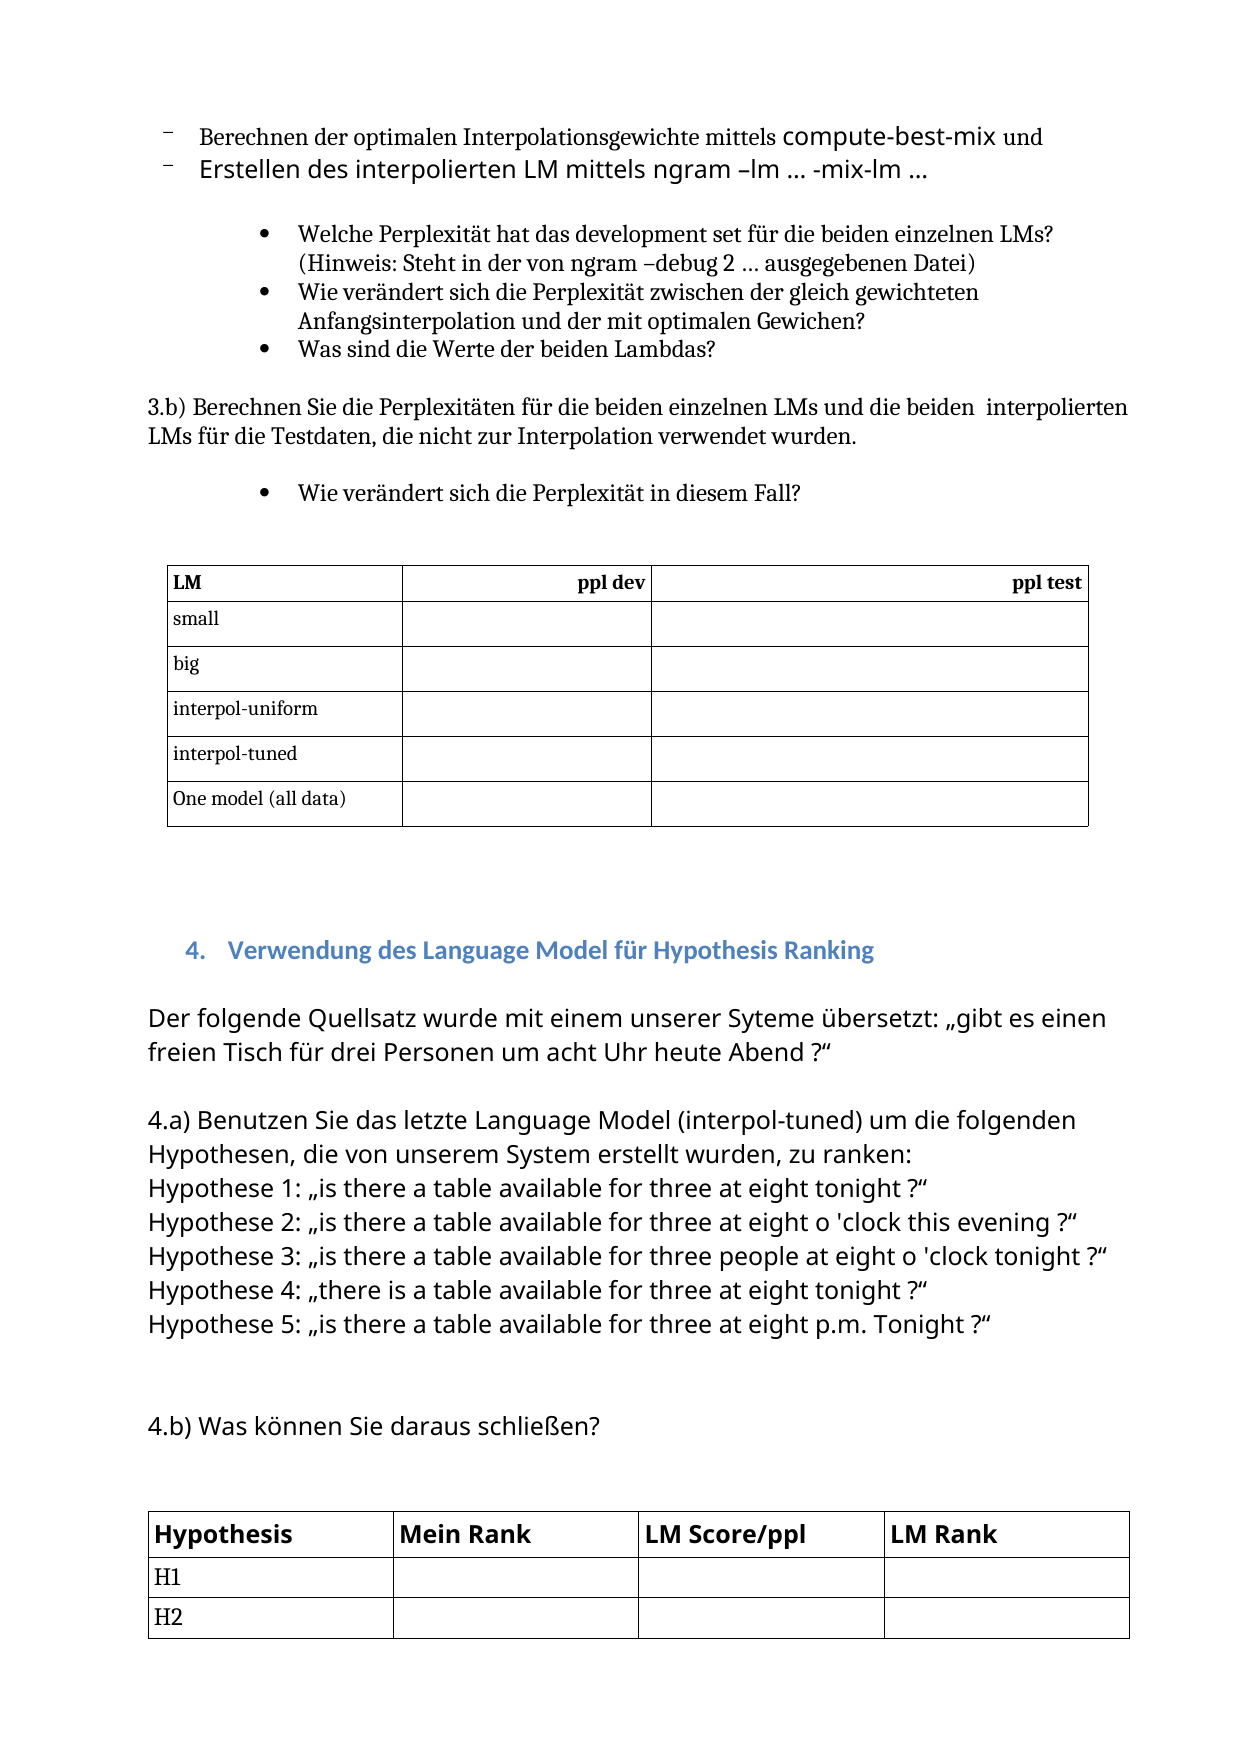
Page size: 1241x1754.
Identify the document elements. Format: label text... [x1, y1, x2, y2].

list Wie verändert sich die Perplexität in diesem Fall? [260, 479, 1129, 508]
table_cell [885, 1558, 1129, 1597]
table_header ppl dev [403, 566, 651, 601]
table_header LM [168, 566, 402, 601]
table_cell [652, 692, 1088, 736]
table_cell interpol-uniform [168, 692, 402, 736]
list Erstellen des interpolierten LM mittels ngram –lm … -mix-lm … [161, 152, 1129, 186]
table_cell [652, 737, 1088, 781]
list Berechnen der optimalen Interpolationsgewichte mittels compute-best-mix und [161, 118, 1129, 152]
table_cell [403, 782, 651, 826]
table_cell [652, 647, 1088, 691]
text 4.a) Benutzen Sie das letzte Language Model (interpol-tuned) um die folgenden Hypothesen, die von unserem System erstellt wurden, zu ranken: [148, 1102, 1129, 1171]
table_cell [394, 1558, 638, 1597]
table_cell big [168, 647, 402, 691]
table_cell H2 [149, 1598, 393, 1637]
table_header Hypothesis [149, 1512, 393, 1557]
table_cell [652, 782, 1088, 826]
table_header ppl test [652, 566, 1088, 601]
list Was sind die Werte der beiden Lambdas? [260, 335, 1129, 364]
table_cell [394, 1598, 638, 1637]
table_cell [403, 647, 651, 691]
table_cell [403, 692, 651, 736]
table_cell One model (all data) [168, 782, 402, 826]
table_cell [403, 737, 651, 781]
text Hypothese 1: „is there a table available for three at eight tonight ?“ [148, 1171, 1129, 1205]
table_cell [652, 602, 1088, 646]
text 3.b) Berechnen Sie die Perplexitäten für die beiden einzelnen LMs und die beiden interpolierten LMs für die Testdaten, die nicht zur Interpolation verwendet wurden. [148, 393, 1129, 450]
list Wie verändert sich die Perplexität zwischen der gleich gewichteten Anfangsinterpolation und der mit optimalen Gewichen? [260, 278, 1129, 335]
text Hypothese 4: „there is a table available for three at eight tonight ?“ [148, 1273, 1129, 1307]
table_header LM Rank [885, 1512, 1129, 1557]
table_cell interpol-tuned [168, 737, 402, 781]
text Hypothese 3: „is there a table available for three people at eight o 'clock tonight ?“ [148, 1239, 1129, 1273]
table_cell [639, 1598, 884, 1637]
table_cell H1 [149, 1558, 393, 1597]
text Hypothese 5: „is there a table available for three at eight p.m. Tonight ?“ [148, 1307, 1129, 1341]
text 4.b) Was können Sie daraus schließen? [148, 1409, 1129, 1443]
table_header Mein Rank [394, 1512, 638, 1557]
table_header LM Score/ppl [639, 1512, 884, 1557]
table_cell [885, 1598, 1129, 1637]
list Welche Perplexität hat das development set für die beiden einzelnen LMs? (Hinweis: Steht in der von ngram –debug 2 … ausgegebenen Datei) [260, 220, 1129, 278]
table_cell [403, 602, 651, 646]
subtitle Verwendung des Language Model für Hypothesis Ranking [185, 933, 1129, 966]
text Hypothese 2: „is there a table available for three at eight o 'clock this evening ?“ [148, 1205, 1129, 1239]
text Der folgende Quellsatz wurde mit einem unserer Syteme übersetzt: „gibt es einen freien Tisch für drei Personen um acht Uhr heute Abend ?“ [148, 1000, 1129, 1068]
table_cell small [168, 602, 402, 646]
table_cell [639, 1558, 884, 1597]
